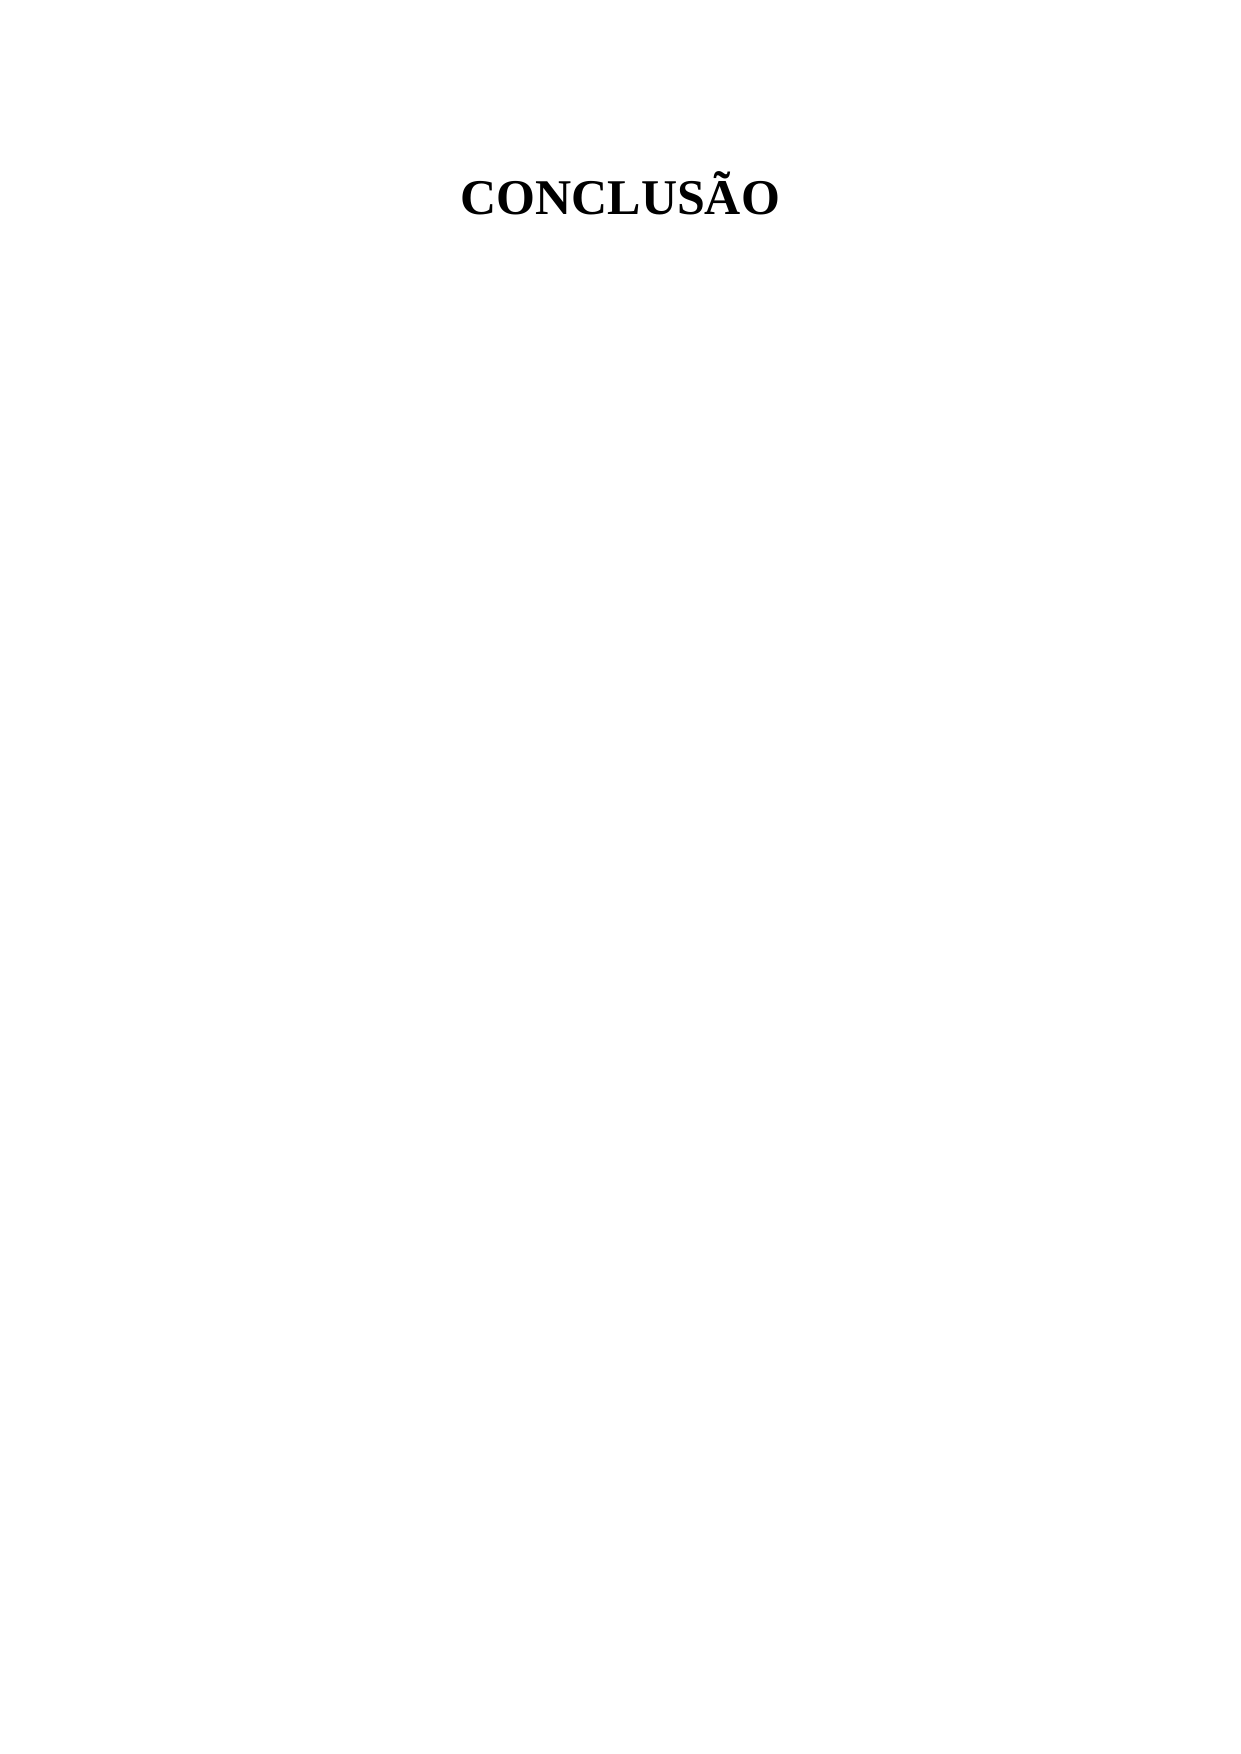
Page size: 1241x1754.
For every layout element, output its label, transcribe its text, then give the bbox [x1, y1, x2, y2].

subtitle CONCLUSÃO [118, 168, 1122, 226]
